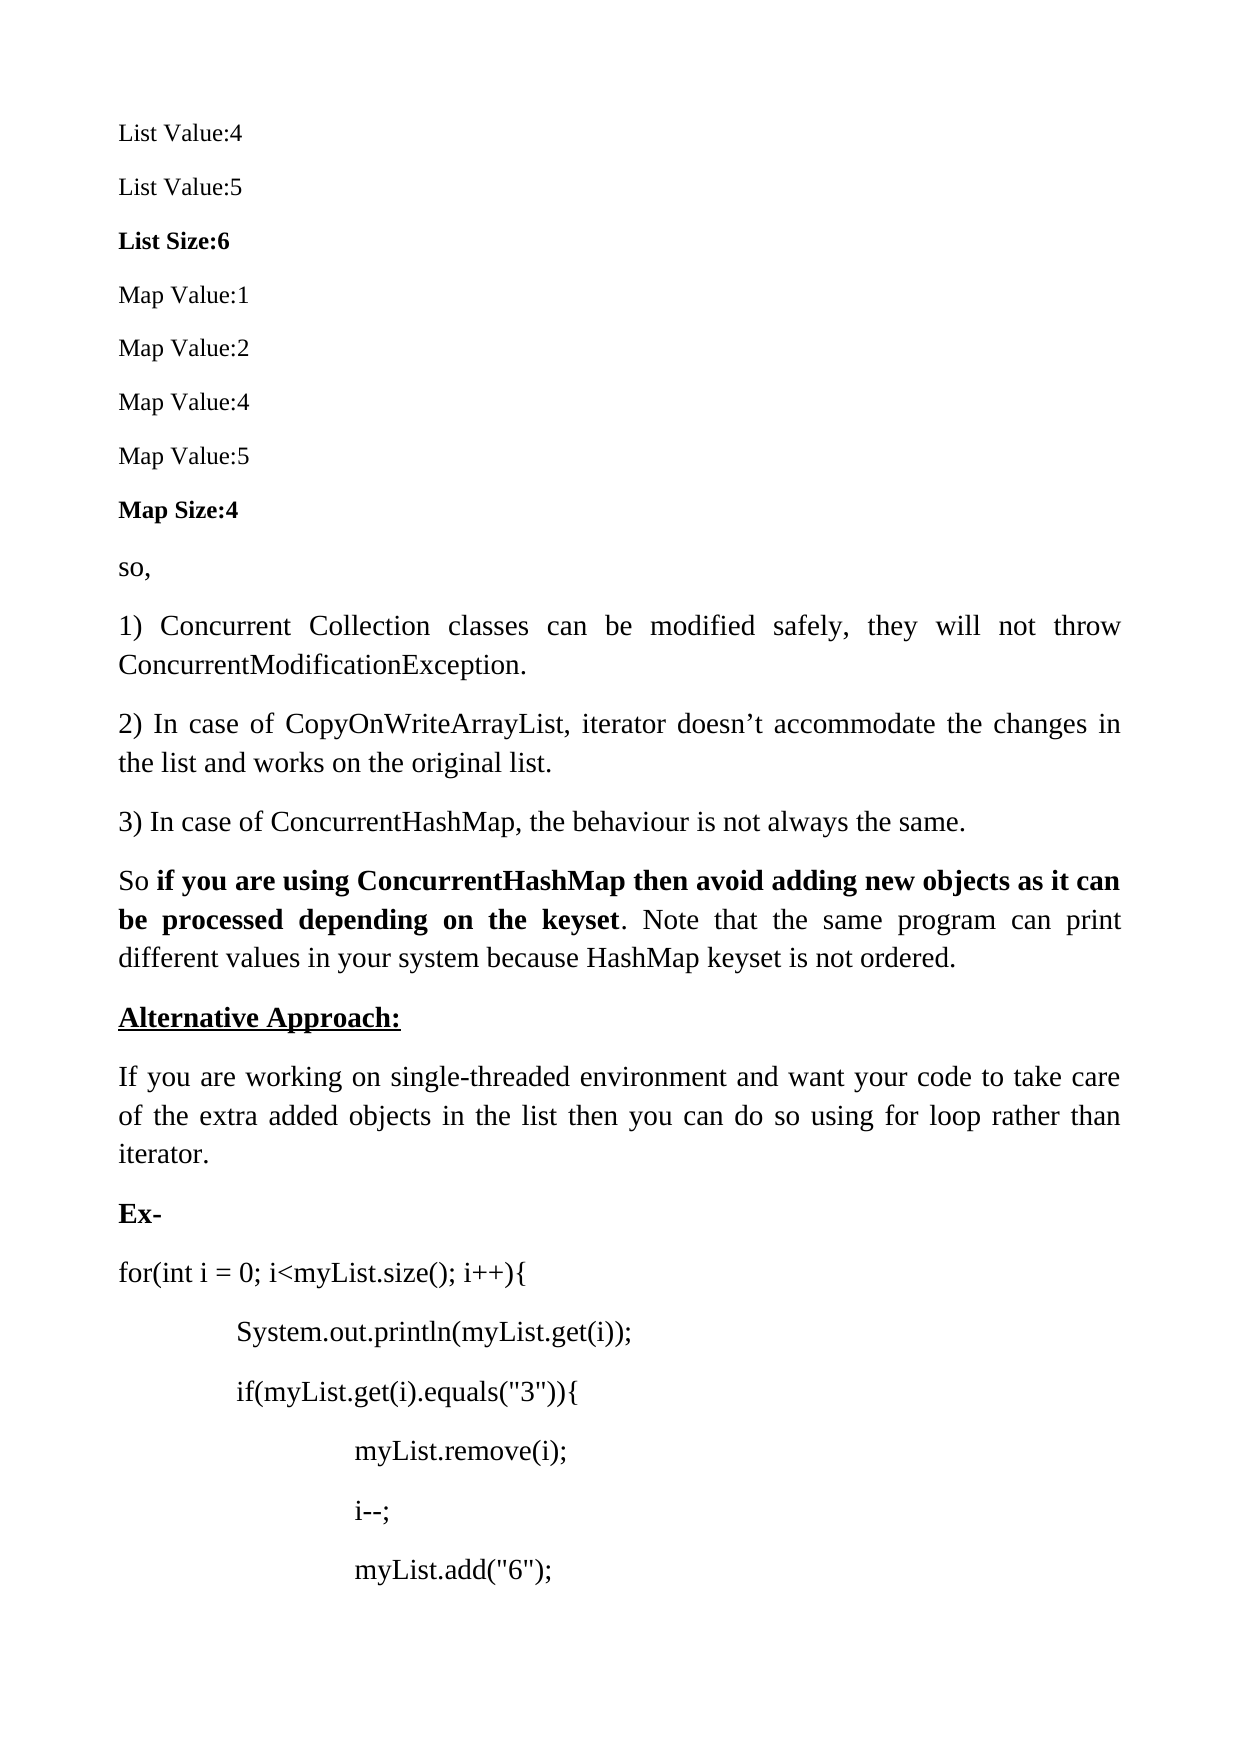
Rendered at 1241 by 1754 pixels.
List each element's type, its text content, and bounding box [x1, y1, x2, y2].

text So if you are using ConcurrentHashMap then avoid adding new objects as it can be processed depending on the keyset. Note that the same program can print different values in your system because HashMap keyset is not ordered. [118, 863, 1122, 974]
text 2) In case of CopyOnWriteArrayList, iterator doesn’t accommodate the changes in the list and works on the original list. [118, 706, 1122, 778]
text if(myList.get(i).equals("3")){ [118, 1374, 1122, 1407]
text If you are working on single-threaded environment and want your code to take care of the extra added objects in the list then you can do so using for loop rather than iterator. [118, 1059, 1122, 1170]
text List Value:5 [118, 172, 1122, 201]
text Alternative Approach: [118, 1000, 1122, 1033]
text List Size:6 [118, 226, 1122, 254]
text List Value:4 [118, 118, 1122, 147]
text 3) In case of ConcurrentHashMap, the behaviour is not always the same. [118, 804, 1122, 838]
text Map Size:4 [118, 495, 1122, 524]
text myList.add("6"); [118, 1552, 1122, 1586]
text System.out.println(myList.get(i)); [118, 1314, 1122, 1348]
text 1) Concurrent Collection classes can be modified safely, they will not throw ConcurrentModificationException. [118, 608, 1122, 680]
text Map Value:5 [118, 441, 1122, 470]
text for(int i = 0; i<myList.size(); i++){ [118, 1255, 1122, 1289]
text Map Value:1 [118, 280, 1122, 308]
text myList.remove(i); [118, 1433, 1122, 1467]
text Map Value:4 [118, 387, 1122, 416]
text i--; [118, 1493, 1122, 1526]
text so, [118, 549, 1122, 582]
text Ex- [118, 1196, 1122, 1229]
text Map Value:2 [118, 333, 1122, 362]
